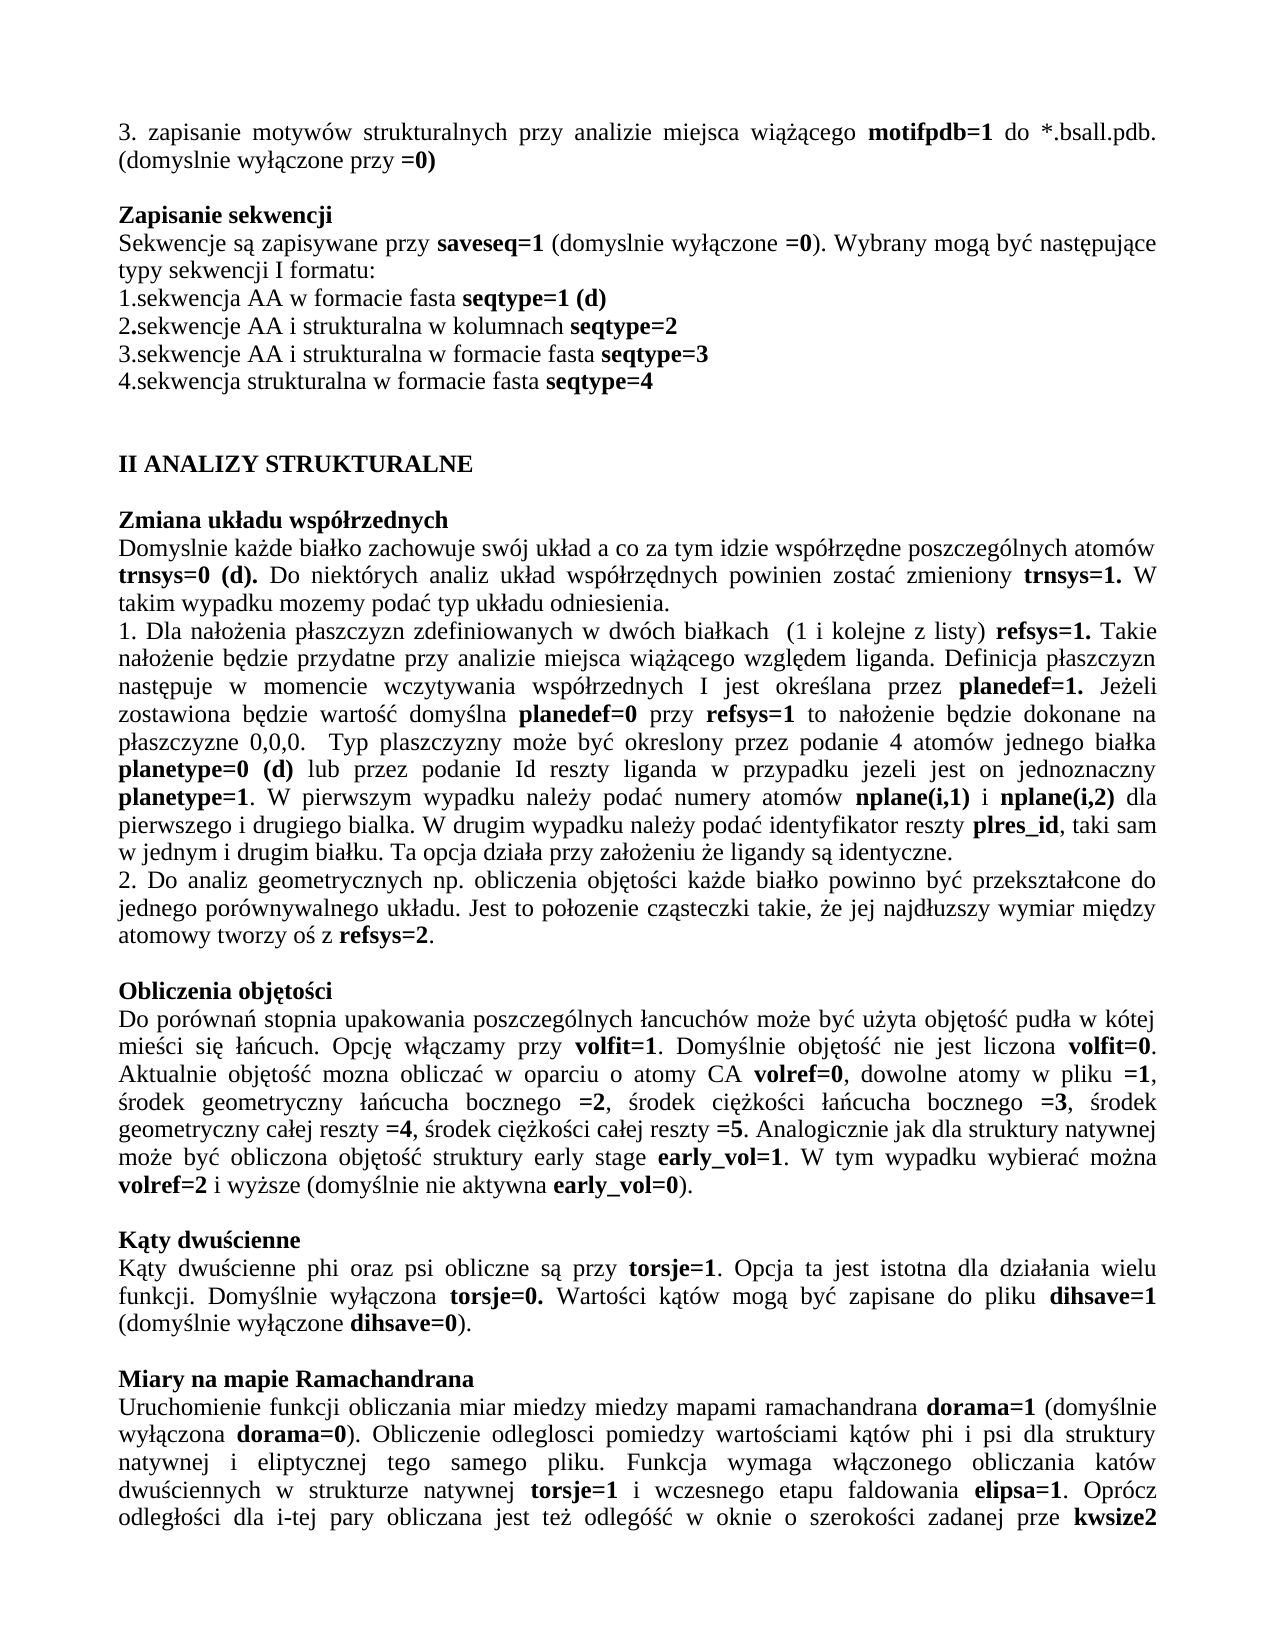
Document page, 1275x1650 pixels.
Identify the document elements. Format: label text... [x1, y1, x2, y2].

text Domyslnie każde białko zachowuje swój układ a co za tym idzie współrzędne poszczególnych atomów trnsys=0 (d). Do niektórych analiz układ współrzędnych powinien zostać zmieniony trnsys=1. W takim wypadku mozemy podać typ układu odniesienia. [118, 534, 1157, 617]
list Sekwencje są zapisywane przy saveseq=1 (domyslnie wyłączone =0). Wybrany mogą być następujące typy sekwencji I formatu: [118, 229, 1157, 284]
list 4.sekwencja strukturalna w formacie fasta seqtype=4 [118, 367, 1157, 395]
list Kąty dwuścienne [118, 1226, 1157, 1254]
list 1.sekwencja AA w formacie fasta seqtype=1 (d) [118, 284, 1157, 312]
text Do porównań stopnia upakowania poszczególnych łancuchów może być użyta objętość pudła w kótej mieści się łańcuch. Opcję włączamy przy volfit=1. Domyślnie objętość nie jest liczona volfit=0. Aktualnie objętość mozna obliczać w oparciu o atomy CA volref=0, dowolne atomy w pliku =1, środek geometryczny łańcucha bocznego =2, środek ciężkości łańcucha bocznego =3, środek geometryczny całej reszty =4, środek ciężkości całej reszty =5. Analogicznie jak dla struktury natywnej może być obliczona objętość struktury early stage early_vol=1. W tym wypadku wybierać można volref=2 i wyższe (domyślnie nie aktywna early_vol=0). [118, 1005, 1157, 1199]
text II ANALIZY STRUKTURALNE [118, 451, 1157, 478]
list Zapisanie sekwencji [118, 201, 1157, 229]
text 2. Do analiz geometrycznych np. obliczenia objętości każde białko powinno być przekształcone do jednego porównywalnego układu. Jest to połozenie cząsteczki takie, że jej najdłuzszy wymiar między atomowy tworzy oś z refsys=2. [118, 866, 1157, 949]
list Miary na mapie Ramachandrana [118, 1365, 1157, 1393]
list 2.sekwencje AA i strukturalna w kolumnach seqtype=2 [118, 312, 1157, 340]
text Kąty dwuścienne phi oraz psi obliczne są przy torsje=1. Opcja ta jest istotna dla działania wielu funkcji. Domyślnie wyłączona torsje=0. Wartości kątów mogą być zapisane do pliku dihsave=1 (domyślnie wyłączone dihsave=0). [118, 1254, 1157, 1337]
list Uruchomienie funkcji obliczania miar miedzy miedzy mapami ramachandrana dorama=1 (domyślnie wyłączona dorama=0). Obliczenie odleglosci pomiedzy wartościami kątów phi i psi dla struktury natywnej i eliptycznej tego samego pliku. Funkcja wymaga włączonego obliczania katów dwuściennych w strukturze natywnej torsje=1 i wczesnego etapu faldowania elipsa=1. Oprócz odległości dla i-tej pary obliczana jest też odlegóść w oknie o szerokości zadanej prze kwsize2 [118, 1393, 1157, 1531]
text 1. Dla nałożenia płaszczyzn zdefiniowanych w dwóch białkach (1 i kolejne z listy) refsys=1. Takie nałożenie będzie przydatne przy analizie miejsca wiążącego względem liganda. Definicja płaszczyzn następuje w momencie wczytywania współrzednych I jest określana przez planedef=1. Jeżeli zostawiona będzie wartość domyślna planedef=0 przy refsys=1 to nałożenie będzie dokonane na płaszczyzne 0,0,0. Typ plaszczyzny może być okreslony przez podanie 4 atomów jednego białka planetype=0 (d) lub przez podanie Id reszty liganda w przypadku jezeli jest on jednoznaczny planetype=1. W pierwszym wypadku należy podać numery atomów nplane(i,1) i nplane(i,2) dla pierwszego i drugiego bialka. W drugim wypadku należy podać identyfikator reszty plres_id, taki sam w jednym i drugim białku. Ta opcja działa przy założeniu że ligandy są identyczne. [118, 617, 1157, 866]
list 3.sekwencje AA i strukturalna w formacie fasta seqtype=3 [118, 340, 1157, 367]
list Obliczenia objętości [118, 977, 1157, 1005]
list Zmiana układu współrzednych [118, 506, 1157, 534]
list zapisanie motywów strukturalnych przy analizie miejsca wiążącego motifpdb=1 do *.bsall.pdb. (domyslnie wyłączone przy =0) [118, 118, 1157, 173]
